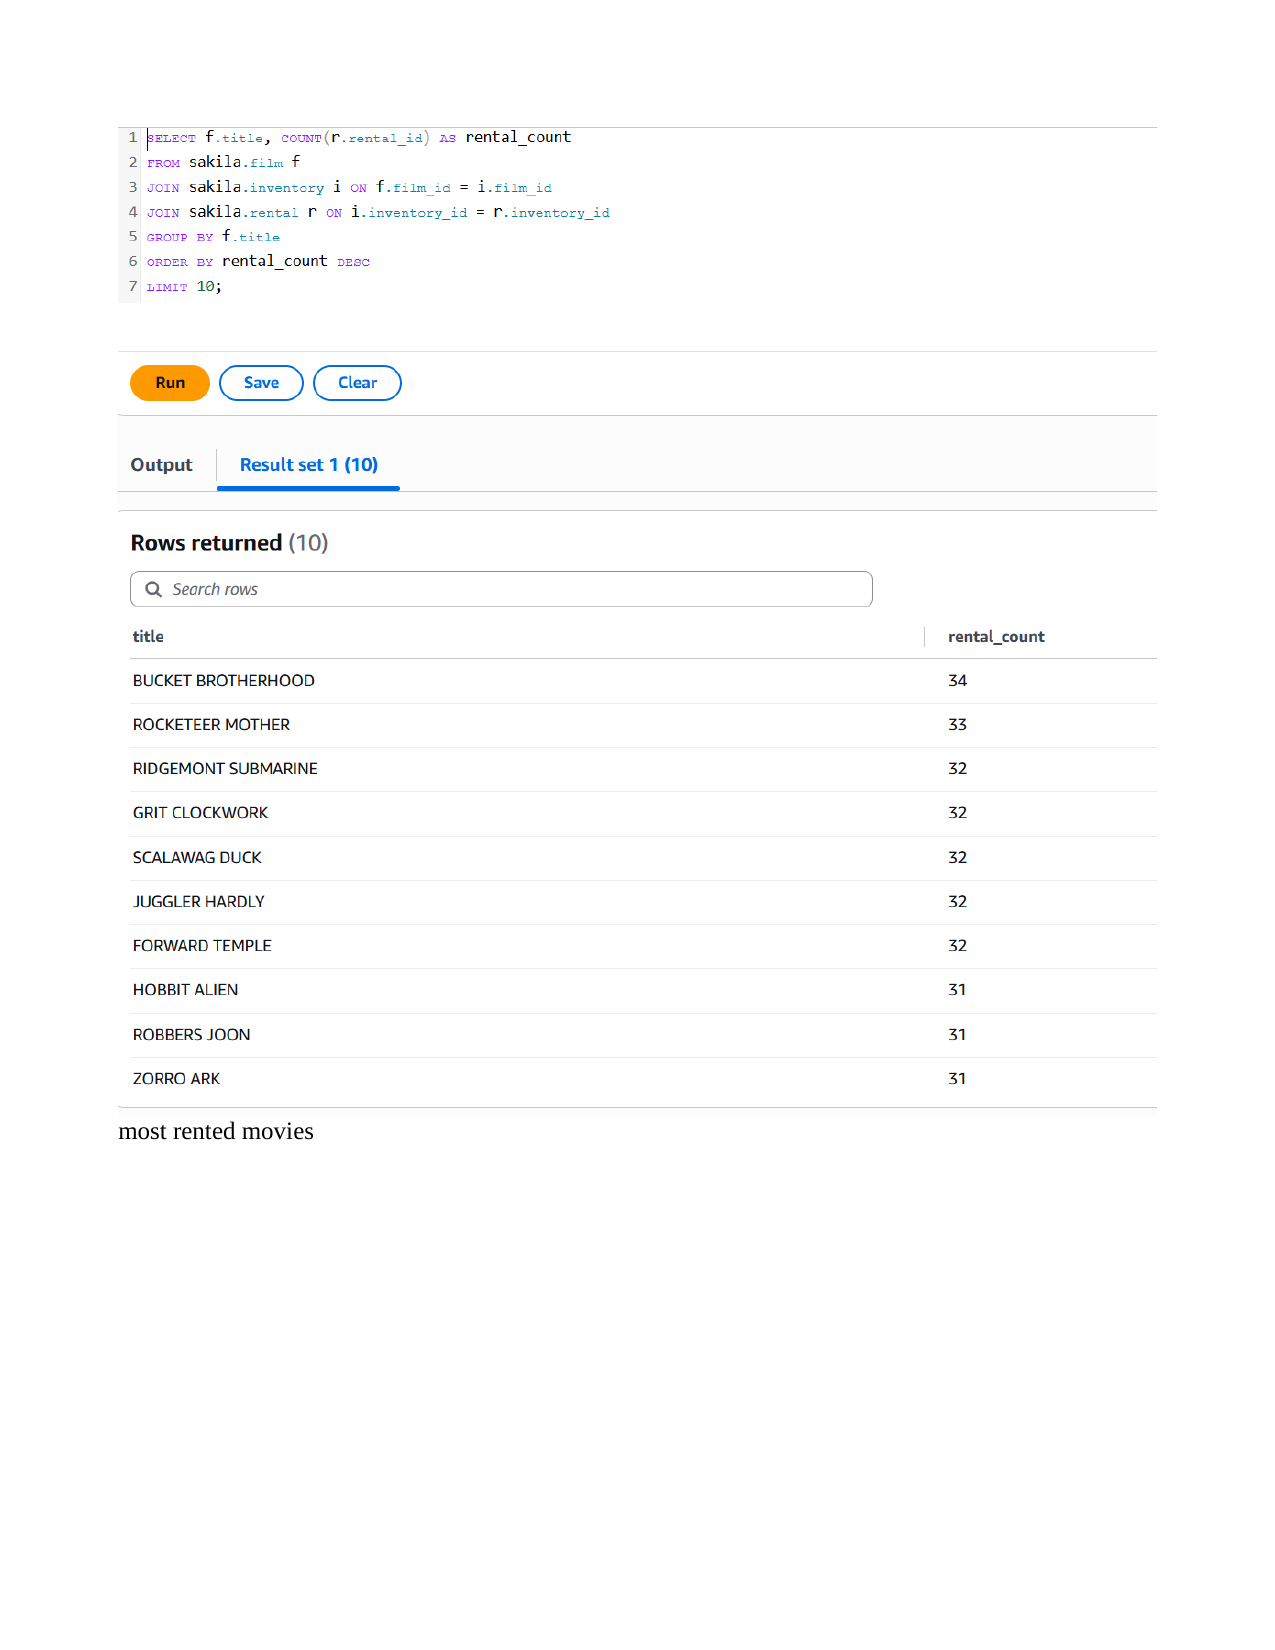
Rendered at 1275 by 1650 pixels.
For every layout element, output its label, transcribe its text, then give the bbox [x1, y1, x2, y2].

text most rented movies [118, 1117, 1157, 1145]
picture [118, 118, 1157, 1117]
